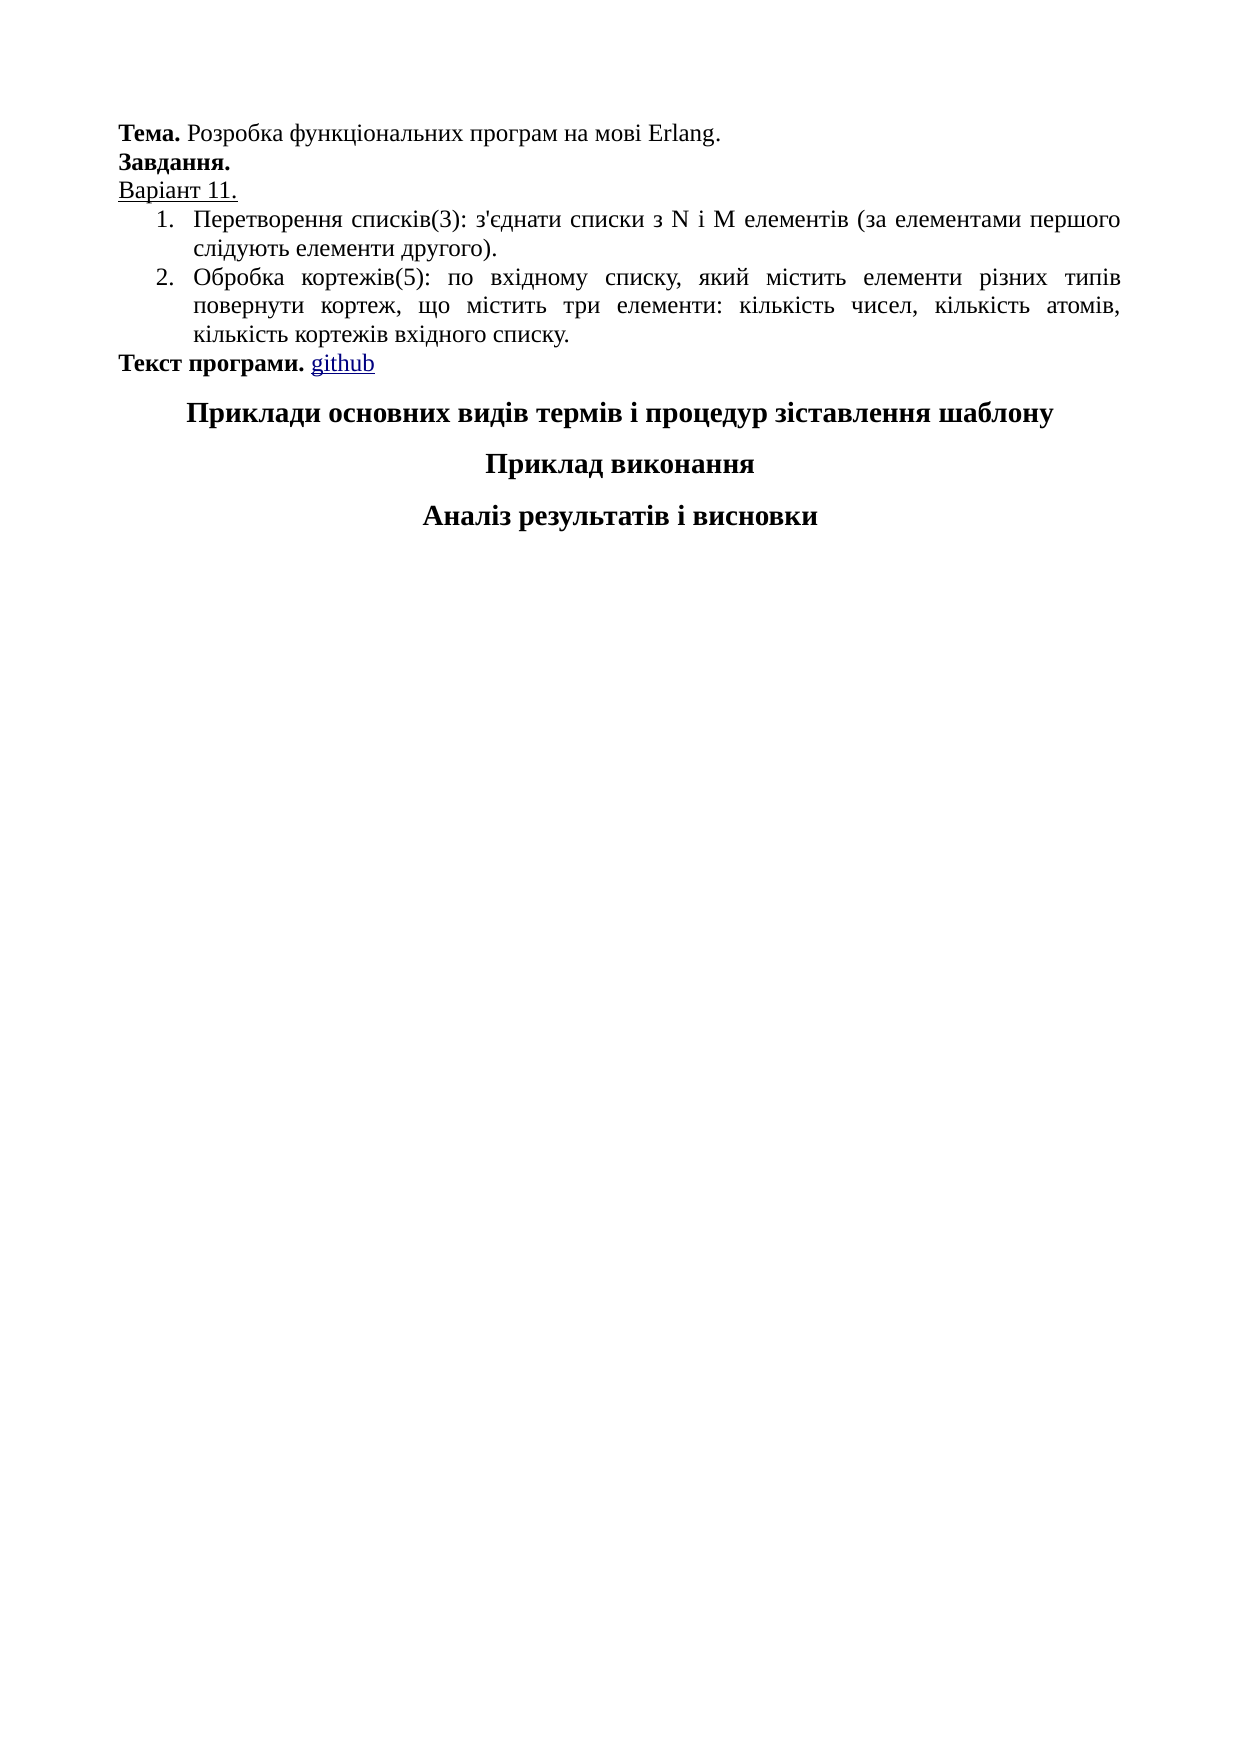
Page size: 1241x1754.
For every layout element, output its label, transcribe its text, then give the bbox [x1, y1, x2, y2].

list Перетворення списків(3): з'єднати списки з N і M елементів (за елементами першого слідують елементи другого). [498, 233, 1122, 262]
subtitle Приклад виконання [755, 446, 1122, 480]
subtitle Аналіз результатів і висновки [818, 498, 1122, 532]
subtitle Приклад виконання [118, 446, 485, 480]
text Текст програми. github [375, 348, 1122, 377]
subtitle Приклади основних видів термів і процедур зіставлення шаблону [1054, 395, 1122, 428]
list Обробка кортежів(5): по вхідному списку, який містить елементи різних типів повернути кортеж, що містить три елементи: кількість чисел, кількість атомів, кількість кортежів вхідного списку. [570, 319, 1122, 348]
text Варіант 11. [237, 176, 1122, 204]
text Завдання. [230, 147, 1122, 176]
subtitle Аналіз результатів і висновки [118, 498, 422, 532]
subtitle Приклади основних видів термів і процедур зіставлення шаблону [118, 395, 186, 428]
text Тема. Розробка функціональних програм на мові Erlang. [118, 118, 1122, 147]
